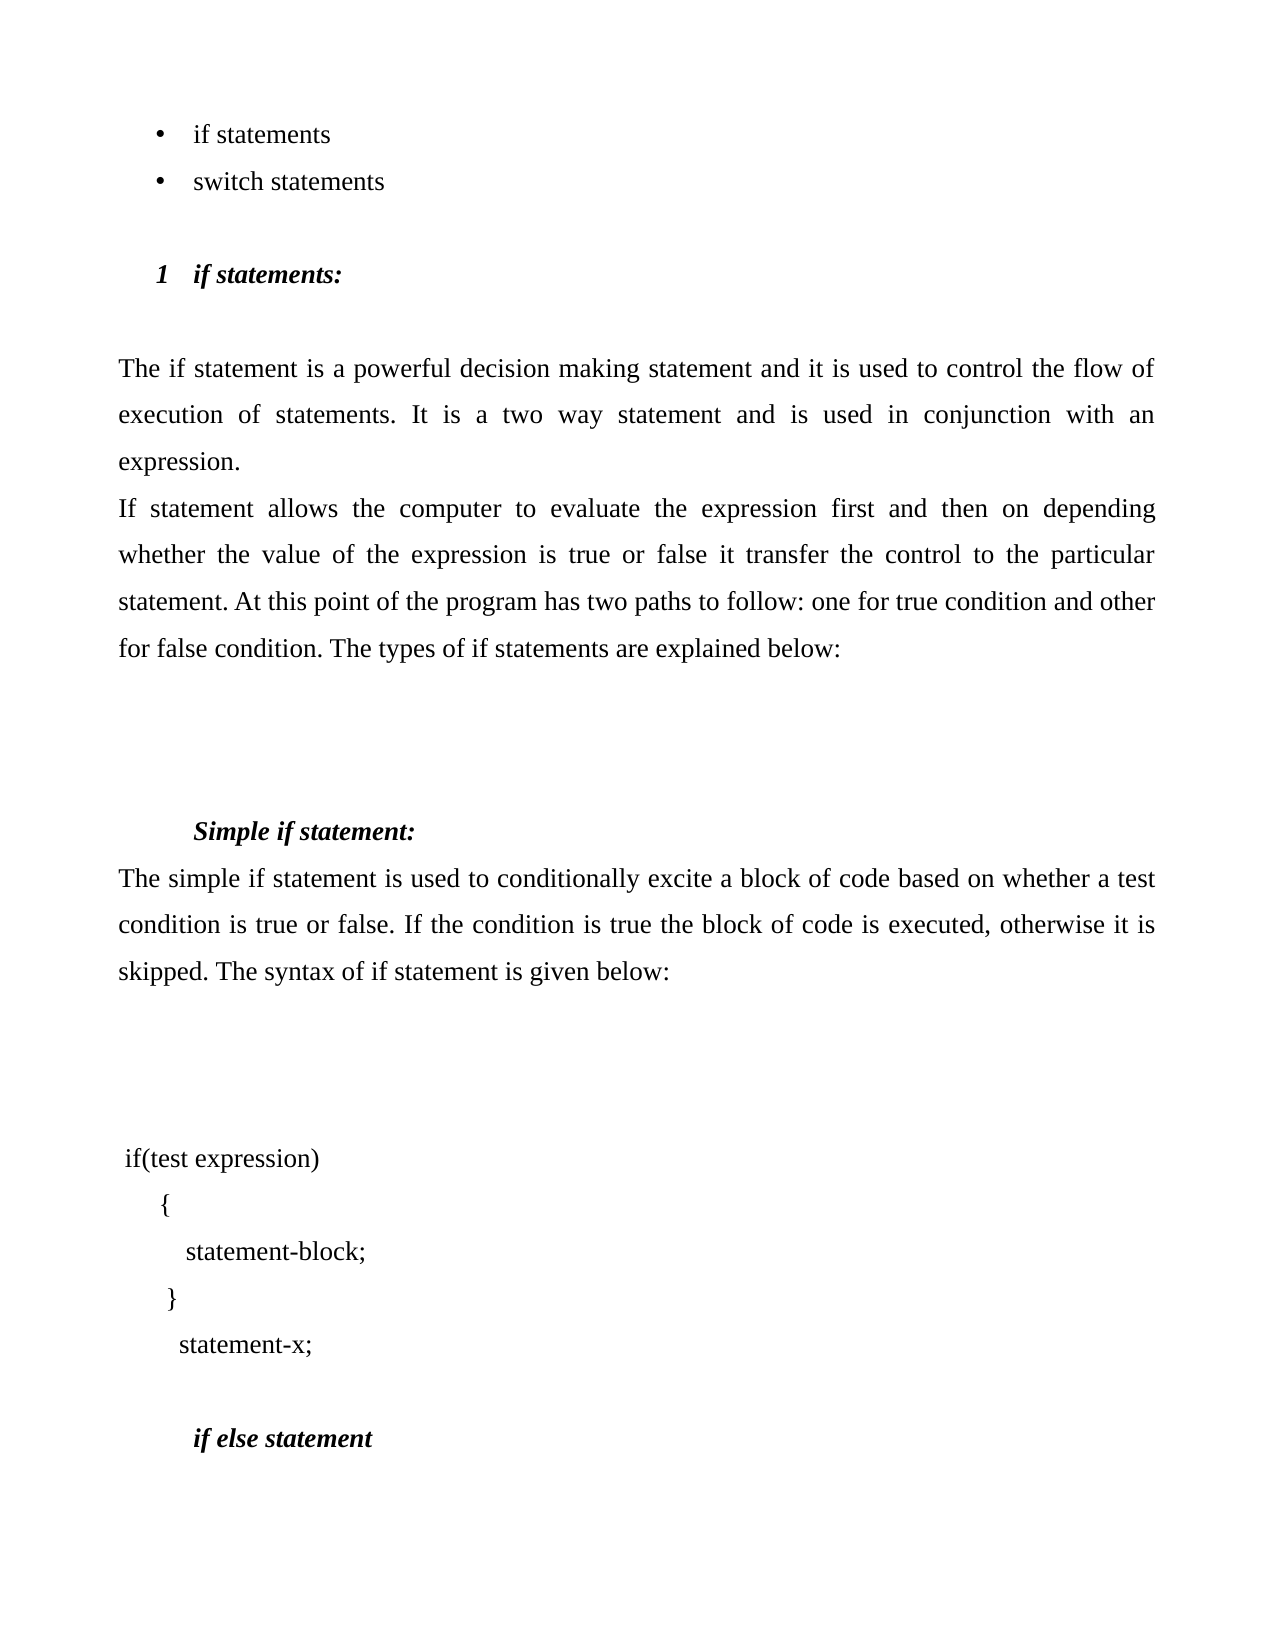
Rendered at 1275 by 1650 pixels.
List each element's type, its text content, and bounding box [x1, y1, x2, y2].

text The simple if statement is used to conditionally excite a block of code based on whether a test condition is true or false. If the condition is true the block of code is executed, otherwise it is skipped. The syntax of if statement is given below: [118, 862, 1157, 986]
list if statements [156, 118, 1157, 149]
text { [118, 1188, 1157, 1219]
list switch statements [156, 165, 1157, 196]
list if statements: [156, 258, 1157, 290]
list Simple if statement: [156, 815, 1157, 846]
list if else statement [156, 1422, 1157, 1453]
text statement-x; [118, 1328, 1157, 1359]
text statement-block; [118, 1235, 1157, 1266]
text If statement allows the computer to evaluate the expression first and then on depending whether the value of the expression is true or false it transfer the control to the particular statement. At this point of the program has two paths to follow: one for true condition and other for false condition. The types of if statements are explained below: [118, 492, 1157, 663]
text The if statement is a powerful decision making statement and it is used to control the flow of execution of statements. It is a two way statement and is used in conjunction with an expression. [118, 352, 1157, 476]
text if(test expression) [118, 1142, 1157, 1173]
text } [118, 1282, 1157, 1313]
